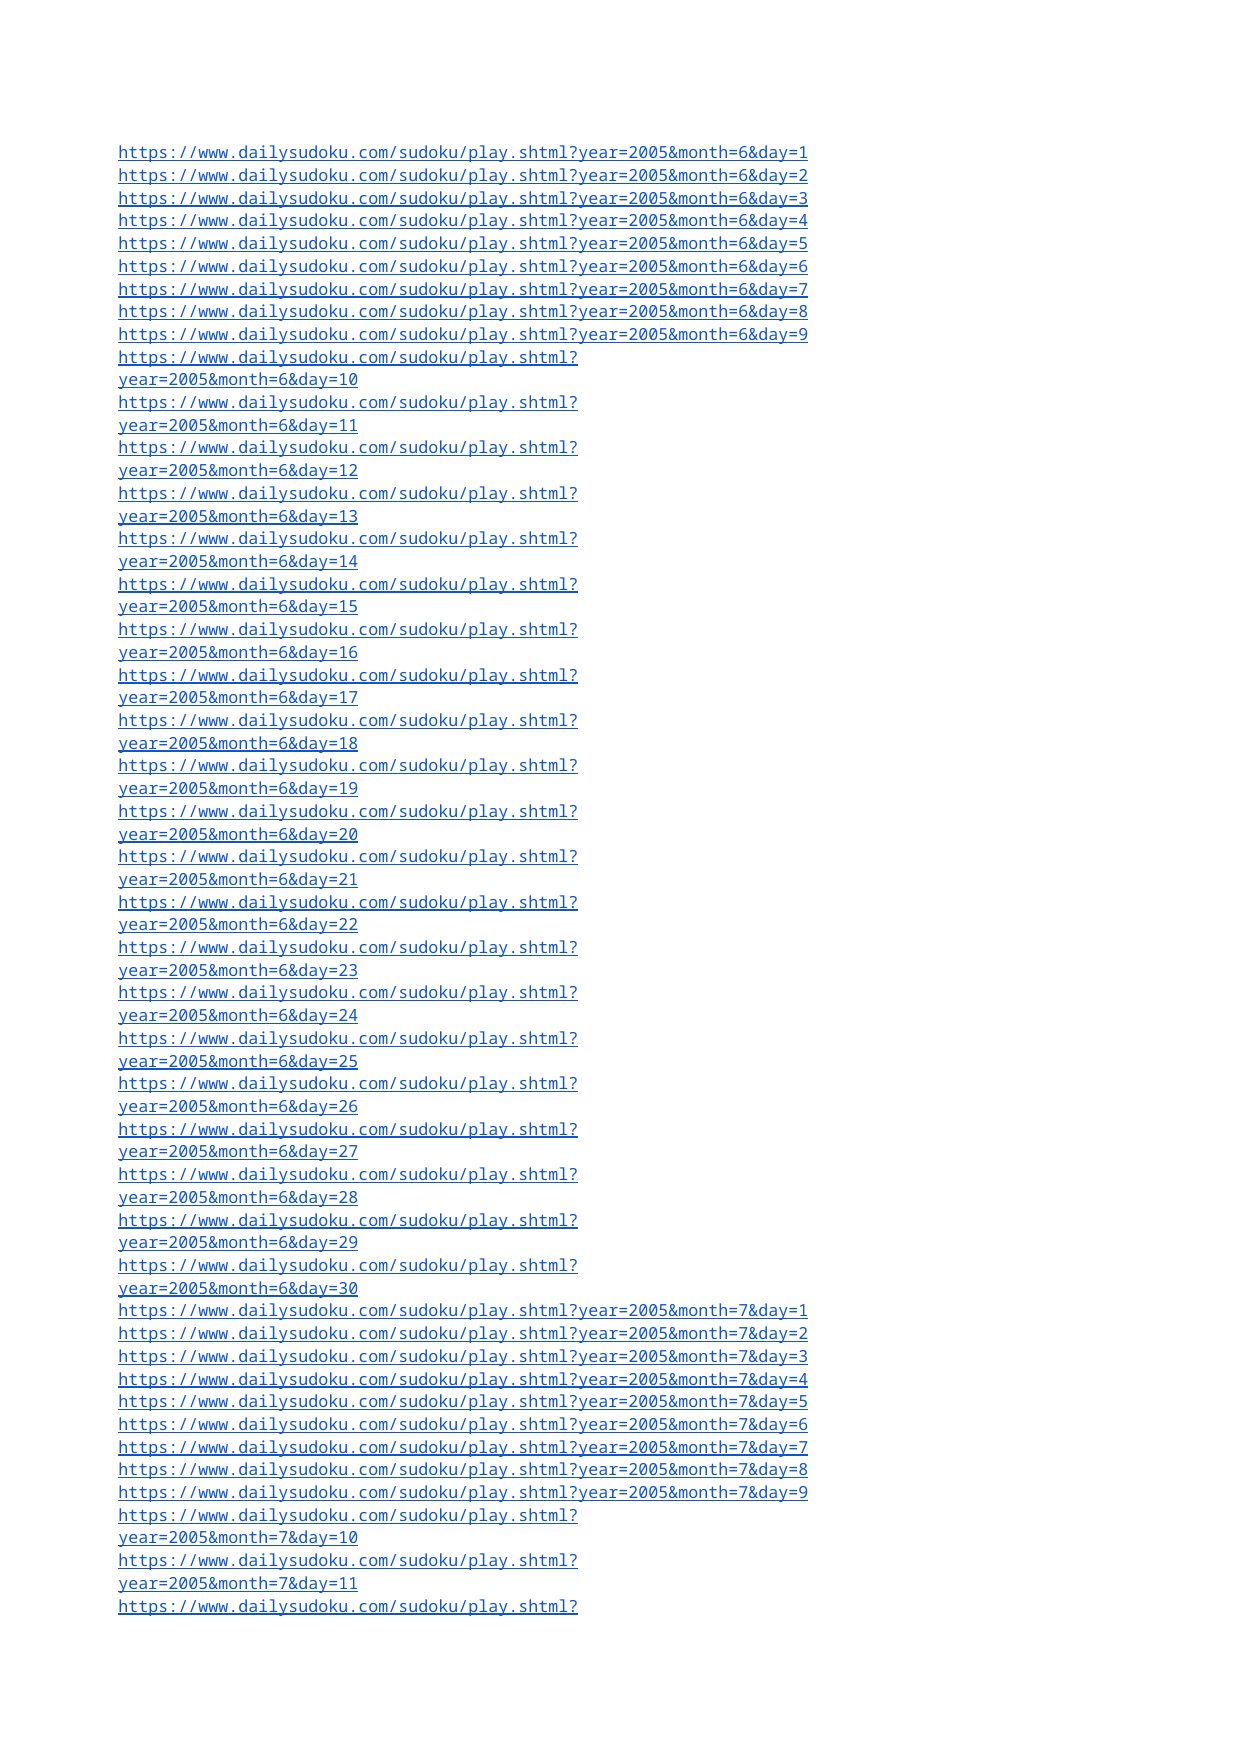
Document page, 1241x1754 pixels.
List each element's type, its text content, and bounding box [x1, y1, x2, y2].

table_cell https://www.dailysudoku.com/sudoku/play.shtml?year=2005&month=6&day=23 [118, 936, 812, 981]
table_cell https://www.dailysudoku.com/sudoku/play.shtml?year=2005&month=6&day=12 [118, 436, 812, 481]
table_cell https://www.dailysudoku.com/sudoku/play.shtml?year=2005&month=6&day=3 [118, 186, 812, 209]
table_cell https://www.dailysudoku.com/sudoku/play.shtml?year=2005&month=7&day=2 [118, 1322, 812, 1344]
table_cell https://www.dailysudoku.com/sudoku/play.shtml?year=2005&month=7&day=7 [118, 1435, 812, 1458]
table_cell https://www.dailysudoku.com/sudoku/play.shtml?year=2005&month=6&day=18 [118, 709, 812, 754]
table_cell https://www.dailysudoku.com/sudoku/play.shtml?year=2005&month=7&day=9 [118, 1481, 812, 1503]
table_cell https://www.dailysudoku.com/sudoku/play.shtml?year=2005&month=7&day=6 [118, 1413, 812, 1435]
table_cell https://www.dailysudoku.com/sudoku/play.shtml?year=2005&month=6&day=10 [118, 345, 812, 391]
table_cell https://www.dailysudoku.com/sudoku/play.shtml?year=2005&month=6&day=4 [118, 209, 812, 232]
table_cell https://www.dailysudoku.com/sudoku/play.shtml?year=2005&month=6&day=22 [118, 890, 812, 936]
table_cell https://www.dailysudoku.com/sudoku/play.shtml?year=2005&month=6&day=11 [118, 391, 812, 436]
table_cell https://www.dailysudoku.com/sudoku/play.shtml?year=2005&month=7&day=11 [118, 1549, 812, 1594]
table_cell https://www.dailysudoku.com/sudoku/play.shtml?year=2005&month=6&day=27 [118, 1117, 812, 1163]
table_header https://www.dailysudoku.com/sudoku/play.shtml?year=2005&month=6&day=1 [118, 141, 812, 163]
table_cell https://www.dailysudoku.com/sudoku/play.shtml?year=2005&month=6&day=29 [118, 1208, 812, 1253]
table_cell https://www.dailysudoku.com/sudoku/play.shtml?year=2005&month=7&day=8 [118, 1458, 812, 1481]
table_cell https://www.dailysudoku.com/sudoku/play.shtml?year=2005&month=7&day=1 [118, 1299, 812, 1322]
table_cell https://www.dailysudoku.com/sudoku/play.shtml?year=2005&month=6&day=15 [118, 572, 812, 618]
table_cell https://www.dailysudoku.com/sudoku/play.shtml?year=2005&month=6&day=16 [118, 618, 812, 663]
table_cell https://www.dailysudoku.com/sudoku/play.shtml?year=2005&month=6&day=30 [118, 1254, 812, 1299]
table_cell https://www.dailysudoku.com/sudoku/play.shtml?year=2005&month=6&day=21 [118, 845, 812, 890]
table_cell https://www.dailysudoku.com/sudoku/play.shtml?year=2005&month=6&day=2 [118, 164, 812, 186]
table_cell https://www.dailysudoku.com/sudoku/play.shtml?year=2005&month=6&day=25 [118, 1026, 812, 1072]
table_cell https://www.dailysudoku.com/sudoku/play.shtml? [118, 1594, 812, 1617]
table_cell https://www.dailysudoku.com/sudoku/play.shtml?year=2005&month=7&day=5 [118, 1390, 812, 1412]
table_cell https://www.dailysudoku.com/sudoku/play.shtml?year=2005&month=7&day=10 [118, 1503, 812, 1549]
table_cell https://www.dailysudoku.com/sudoku/play.shtml?year=2005&month=6&day=6 [118, 254, 812, 277]
table_cell https://www.dailysudoku.com/sudoku/play.shtml?year=2005&month=6&day=19 [118, 754, 812, 799]
table_cell https://www.dailysudoku.com/sudoku/play.shtml?year=2005&month=6&day=24 [118, 981, 812, 1026]
table_cell https://www.dailysudoku.com/sudoku/play.shtml?year=2005&month=6&day=9 [118, 323, 812, 345]
table_cell https://www.dailysudoku.com/sudoku/play.shtml?year=2005&month=6&day=14 [118, 527, 812, 572]
table_cell https://www.dailysudoku.com/sudoku/play.shtml?year=2005&month=6&day=7 [118, 277, 812, 300]
table_cell https://www.dailysudoku.com/sudoku/play.shtml?year=2005&month=6&day=13 [118, 481, 812, 527]
table_cell https://www.dailysudoku.com/sudoku/play.shtml?year=2005&month=7&day=3 [118, 1344, 812, 1367]
table_cell https://www.dailysudoku.com/sudoku/play.shtml?year=2005&month=6&day=5 [118, 232, 812, 254]
table_cell https://www.dailysudoku.com/sudoku/play.shtml?year=2005&month=7&day=4 [118, 1367, 812, 1390]
table_cell https://www.dailysudoku.com/sudoku/play.shtml?year=2005&month=6&day=28 [118, 1163, 812, 1208]
table_cell https://www.dailysudoku.com/sudoku/play.shtml?year=2005&month=6&day=26 [118, 1072, 812, 1117]
table_cell https://www.dailysudoku.com/sudoku/play.shtml?year=2005&month=6&day=20 [118, 799, 812, 845]
table_cell https://www.dailysudoku.com/sudoku/play.shtml?year=2005&month=6&day=8 [118, 300, 812, 322]
table_cell https://www.dailysudoku.com/sudoku/play.shtml?year=2005&month=6&day=17 [118, 663, 812, 708]
